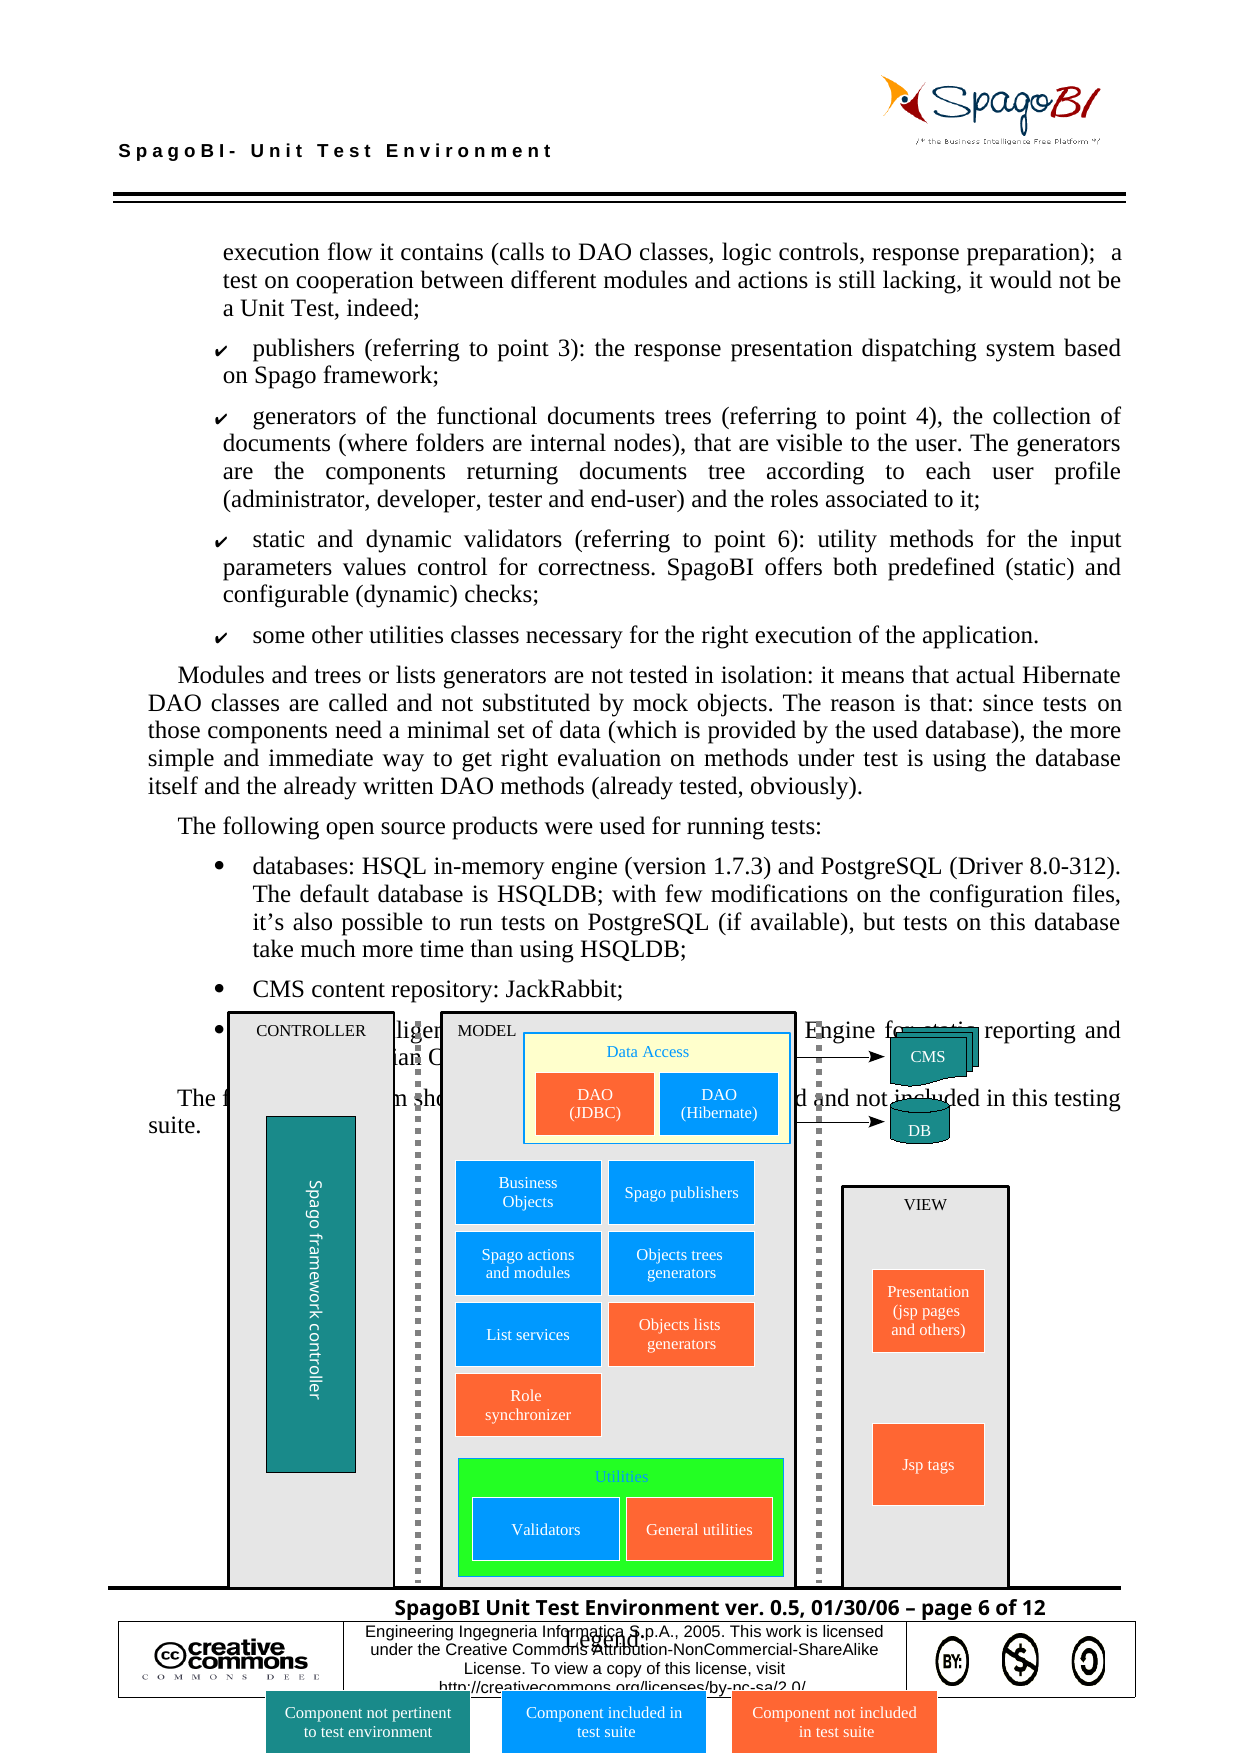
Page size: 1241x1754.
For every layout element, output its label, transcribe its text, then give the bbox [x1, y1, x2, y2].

text The following diagram shows SpagoBI’s components included and not included in this testing suite. [395, 1084, 440, 1139]
list generators of the functional documents trees (referring to point 4), the collection of documents (where folders are internal nodes), that are visible to the user. The generators are the components returning documents tree according to each user profile (administrator, developer, tester and end-user) and the roles associated to it; [185, 402, 1122, 513]
list some other utilities classes necessary for the right execution of the application. [185, 621, 1122, 648]
text The following open source products were used for running tests: [148, 812, 1122, 840]
picture [935, 1636, 969, 1686]
text Modules and trees or lists generators are not tested in isolation: it means that actual Hibernate DAO classes are called and not substituted by mock objects. The reason is that: since tests on those components need a minimal set of data (which is provided by the used database), the more simple and immediate way to get right evaluation on methods under test is using the database itself and the already written DAO methods (already tested, obviously). [148, 661, 1122, 799]
picture [142, 1638, 319, 1680]
list static and dynamic validators (referring to point 6): utility methods for the input parameters values control for correctness. SpagoBI offers both predefined (static) and configurable (dynamic) checks; [185, 525, 1122, 608]
list Business Intelligence specific engines: Jasper Report Engine for static reporting and JPivot-Mondrian Olap Engine for OLAP analisys. [797, 1016, 1122, 1071]
text The following diagram shows SpagoBI’s components included and not included in this testing suite. [148, 1084, 227, 1139]
picture [869, 68, 1114, 149]
text The following diagram shows SpagoBI’s components included and not included in this testing suite. [797, 1084, 1122, 1139]
picture [1071, 1636, 1105, 1686]
list publishers (referring to point 3): the response presentation dispatching system based on Spago framework; [185, 334, 1122, 389]
list CMS content repository: JackRabbit; [215, 976, 1122, 1003]
list actions and modules (referring to point 3): the dispatching modalities for applications execution inherited from Spago framework (on which SpagoBI is based). In the Model-View-Controller pattern, SpagoBI inherits Controller component from Spago, while actions and modules take part in the Model component as they examine the user’s request and produce the desired response. Every module or action is tested only in itself for the execution flow it contains (calls to DAO classes, logic controls, response preparation); a test on cooperation between different modules and actions is still lacking, it would not be a Unit Test, indeed; [185, 238, 1122, 321]
picture [1002, 1633, 1039, 1686]
list databases: HSQL in-memory engine (version 1.7.3) and PostgreSQL (Driver 8.0-312). The default database is HSQLDB; with few modifications on the configuration files, it’s also possible to run tests on PostgreSQL (if available), but tests on this database take much more time than using HSQLDB; [215, 852, 1122, 963]
